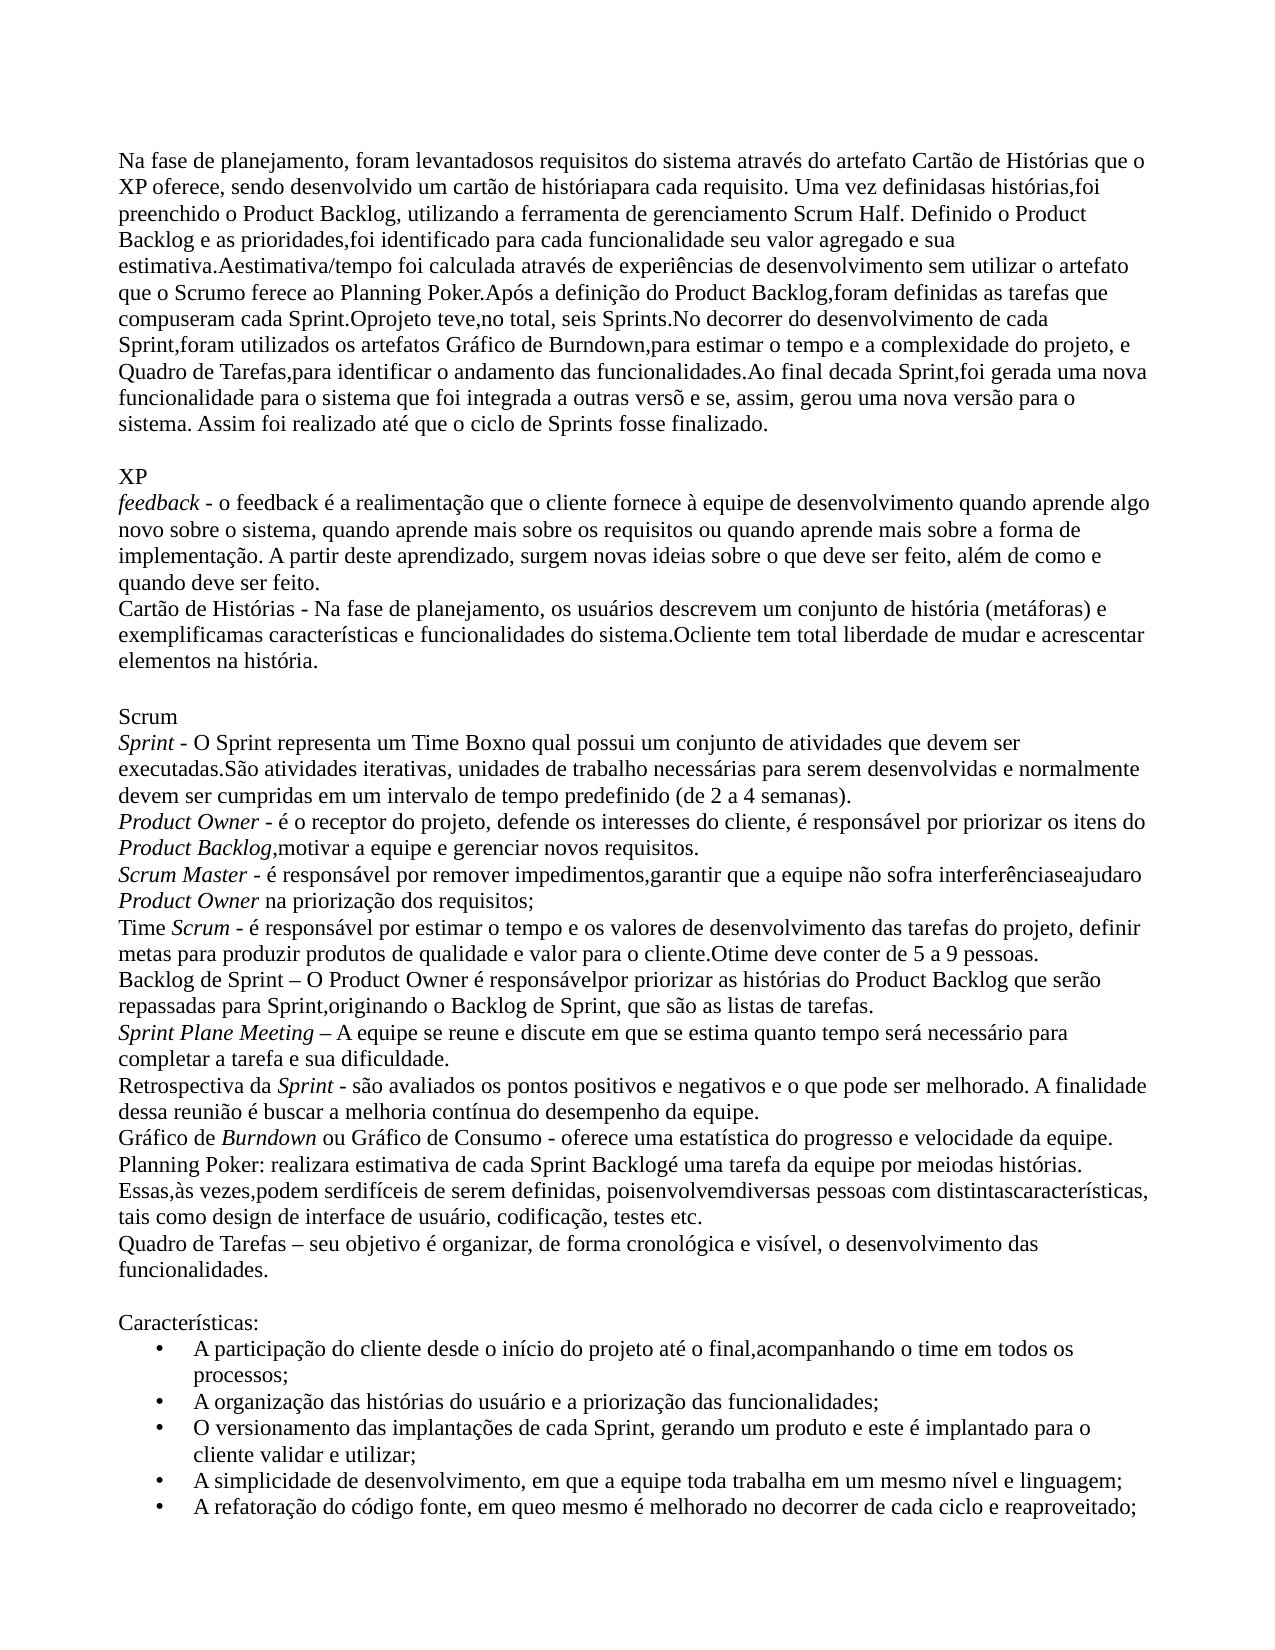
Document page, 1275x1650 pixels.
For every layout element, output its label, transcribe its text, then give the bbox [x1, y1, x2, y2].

text Características: [118, 1309, 1157, 1335]
text Scrum [118, 703, 1157, 729]
text Sprint Plane Meeting – A equipe se reune e discute em que se estima quanto tempo será necessário para completar a tarefa e sua dificuldade. [118, 1019, 1157, 1072]
list O versionamento das implantações de cada Sprint, gerando um produto e este é implantado para o cliente validar e utilizar; [156, 1414, 1157, 1467]
text feedback - o feedback é a realimentação que o cliente fornece à equipe de desenvolvimento quando aprende algo novo sobre o sistema, quando aprende mais sobre os requisitos ou quando aprende mais sobre a forma de implementação. A partir deste aprendizado, surgem novas ideias sobre o que deve ser feito, além de como e quando deve ser feito. [118, 489, 1157, 595]
text Product Owner - é o receptor do projeto, defende os interesses do cliente, é responsável por priorizar os itens do Product Backlog,motivar a equipe e gerenciar novos requisitos. [118, 808, 1157, 861]
text Gráfico de Burndown ou Gráfico de Consumo - oferece uma estatística do progresso e velocidade da equipe. [118, 1124, 1157, 1151]
text XP [118, 463, 1157, 489]
text Sprint - O Sprint representa um Time Boxno qual possui um conjunto de atividades que devem ser executadas.São atividades iterativas, unidades de trabalho necessárias para serem desenvolvidas e normalmente devem ser cumpridas em um intervalo de tempo predefinido (de 2 a 4 semanas). [118, 729, 1157, 808]
list A participação do cliente desde o início do projeto até o final,acompanhando o time em todos os processos; [156, 1335, 1157, 1388]
text Planning Poker: realizara estimativa de cada Sprint Backlogé uma tarefa da equipe por meiodas histórias. Essas,às vezes,podem serdifíceis de serem definidas, poisenvolvemdiversas pessoas com distintascaracterísticas, tais como design de interface de usuário, codificação, testes etc. [118, 1151, 1157, 1230]
list A simplicidade de desenvolvimento, em que a equipe toda trabalha em um mesmo nível e linguagem; [156, 1467, 1157, 1493]
list A refatoração do código fonte, em queo mesmo é melhorado no decorrer de cada ciclo e reaproveitado; [156, 1493, 1157, 1520]
text Cartão de Histórias - Na fase de planejamento, os usuários descrevem um conjunto de história (metáforas) e exemplificamas características e funcionalidades do sistema.Ocliente tem total liberdade de mudar e acrescentar elementos na história. [118, 595, 1157, 674]
text Na fase de planejamento, foram levantadosos requisitos do sistema através do artefato Cartão de Histórias que o XP oferece, sendo desenvolvido um cartão de históriapara cada requisito. Uma vez definidasas histórias,foi preenchido o Product Backlog, utilizando a ferramenta de gerenciamento Scrum Half. Definido o Product Backlog e as prioridades,foi identificado para cada funcionalidade seu valor agregado e sua estimativa.Aestimativa/tempo foi calculada através de experiências de desenvolvimento sem utilizar o artefato que o Scrumo ferece ao Planning Poker.Após a definição do Product Backlog,foram definidas as tarefas que compuseram cada Sprint.Oprojeto teve,no total, seis Sprints.No decorrer do desenvolvimento de cada Sprint,foram utilizados os artefatos Gráfico de Burndown,para estimar o tempo e a complexidade do projeto, e Quadro de Tarefas,para identificar o andamento das funcionalidades.Ao final decada Sprint,foi gerada uma nova funcionalidade para o sistema que foi integrada a outras versõ e se, assim, gerou uma nova versão para o sistema. Assim foi realizado até que o ciclo de Sprints fosse finalizado. [118, 147, 1157, 437]
text Retrospectiva da Sprint - são avaliados os pontos positivos e negativos e o que pode ser melhorado. A finalidade dessa reunião é buscar a melhoria contínua do desempenho da equipe. [118, 1072, 1157, 1124]
text Backlog de Sprint – O Product Owner é responsávelpor priorizar as histórias do Product Backlog que serão repassadas para Sprint,originando o Backlog de Sprint, que são as listas de tarefas. [118, 966, 1157, 1019]
text Scrum Master - é responsável por remover impedimentos,garantir que a equipe não sofra interferênciaseajudaro Product Owner na priorização dos requisitos; [118, 861, 1157, 913]
text Quadro de Tarefas – seu objetivo é organizar, de forma cronológica e visível, o desenvolvimento das funcionalidades. [118, 1230, 1157, 1282]
text Time Scrum - é responsável por estimar o tempo e os valores de desenvolvimento das tarefas do projeto, definir metas para produzir produtos de qualidade e valor para o cliente.Otime deve conter de 5 a 9 pessoas. [118, 913, 1157, 966]
list A organização das histórias do usuário e a priorização das funcionalidades; [156, 1388, 1157, 1414]
